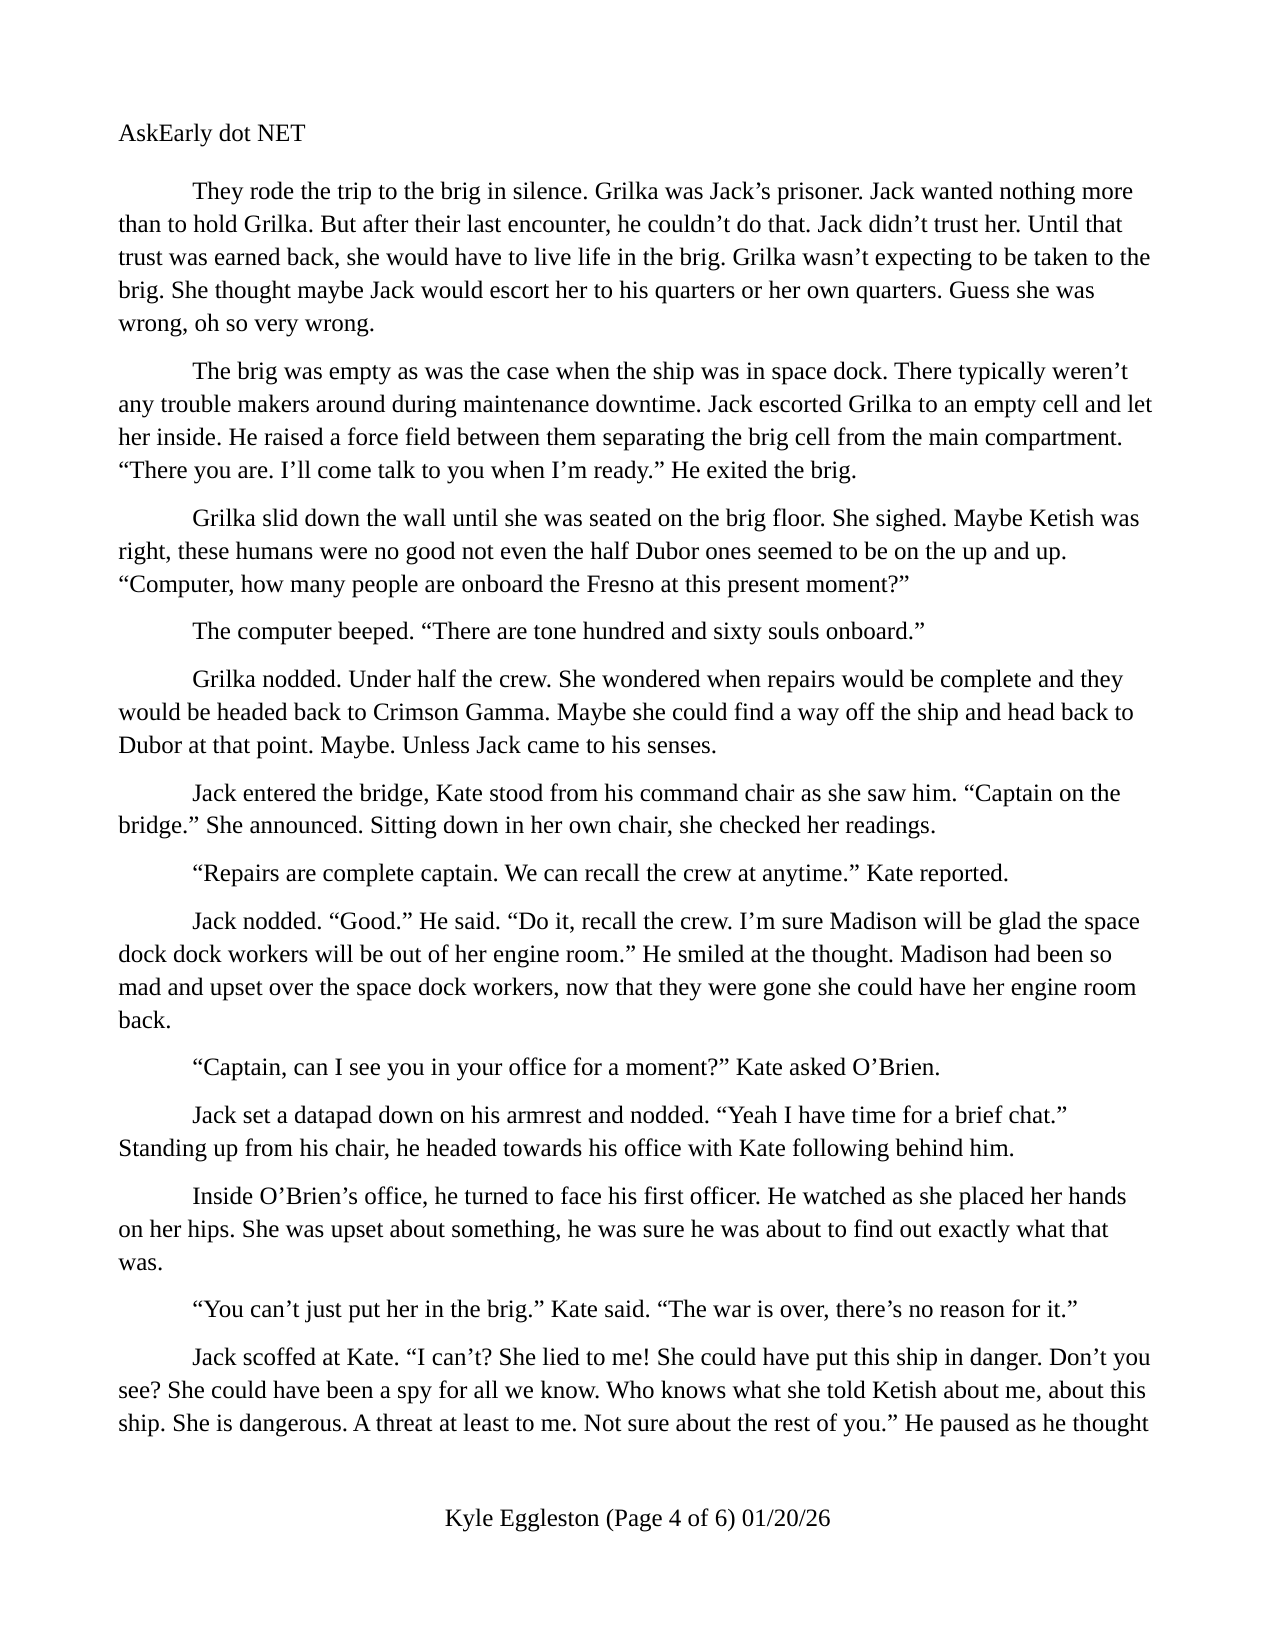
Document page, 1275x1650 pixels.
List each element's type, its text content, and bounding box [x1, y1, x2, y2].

text “You can’t just put her in the brig.” Kate said. “The war is over, there’s no reason for it.” [118, 1294, 1157, 1323]
text “Captain, can I see you in your office for a moment?” Kate asked O’Brien. [118, 1052, 1157, 1081]
text The brig was empty as was the case when the ship was in space dock. There typically weren’t any trouble makers around during maintenance downtime. Jack escorted Grilka to an empty cell and let her inside. He raised a force field between them separating the brig cell from the main compartment. “There you are. I’ll come talk to you when I’m ready.” He exited the brig. [118, 356, 1157, 484]
text Grilka slid down the wall until she was seated on the brig floor. She sighed. Maybe Ketish was right, these humans were no good not even the half Dubor ones seemed to be on the up and up. “Computer, how many people are onboard the Fresno at this present moment?” [118, 503, 1157, 597]
text “Repairs are complete captain. We can recall the crew at anytime.” Kate reported. [118, 858, 1157, 887]
text Inside O’Brien’s office, he turned to face his first officer. He watched as she placed her hands on her hips. She was upset about something, he was sure he was about to find out exactly what that was. [118, 1181, 1157, 1276]
text The computer beeped. “There are tone hundred and sixty souls onboard.” [118, 616, 1157, 645]
text Jack nodded. “Good.” He said. “Do it, recall the crew. I’m sure Madison will be glad the space dock dock workers will be out of her engine room.” He smiled at the thought. Madison had been so mad and upset over the space dock workers, now that they were gone she could have her engine room back. [118, 906, 1157, 1034]
text They rode the trip to the brig in silence. Grilka was Jack’s prisoner. Jack wanted nothing more than to hold Grilka. But after their last encounter, he couldn’t do that. Jack didn’t trust her. Until that trust was earned back, she would have to live life in the brig. Grilka wasn’t expecting to be taken to the brig. She thought maybe Jack would escort her to his quarters or her own quarters. Guess she was wrong, oh so very wrong. [118, 176, 1157, 337]
text Jack entered the bridge, Kate stood from his command chair as she saw him. “Captain on the bridge.” She announced. Sitting down in her own chair, she checked her readings. [118, 778, 1157, 839]
text Grilka nodded. Under half the crew. She wondered when repairs would be complete and they would be headed back to Crimson Gamma. Maybe she could find a way off the ship and head back to Dubor at that point. Maybe. Unless Jack came to his senses. [118, 664, 1157, 759]
text Jack set a datapad down on his armrest and nodded. “Yeah I have time for a brief chat.” Standing up from his chair, he headed towards his office with Kate following behind him. [118, 1100, 1157, 1162]
text Jack scoffed at Kate. “I can’t? She lied to me! She could have put this ship in danger. Don’t you see? She could have been a spy for all we know. Who knows what she told Ketish about me, about this ship. She is dangerous. A threat at least to me. Not sure about the rest of you.” He paused as he thought [118, 1342, 1157, 1437]
